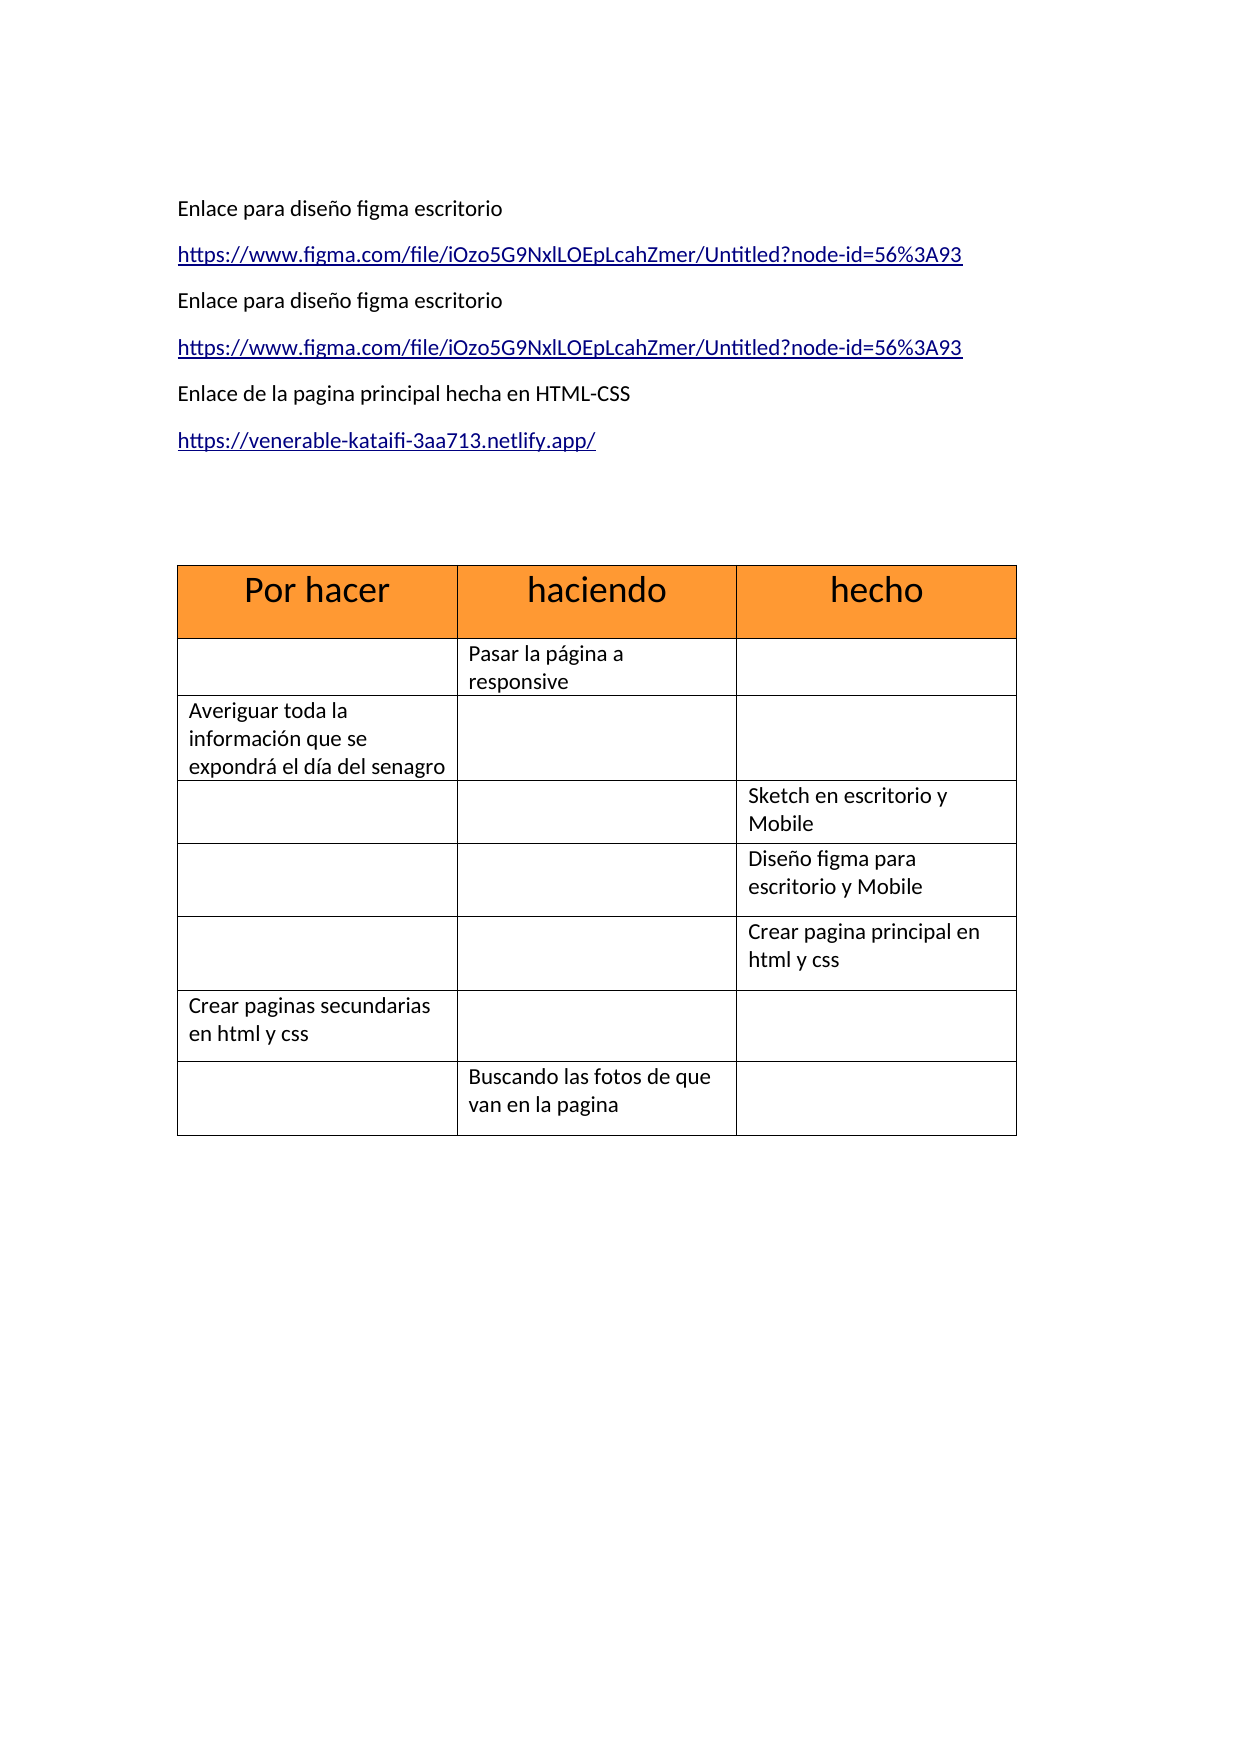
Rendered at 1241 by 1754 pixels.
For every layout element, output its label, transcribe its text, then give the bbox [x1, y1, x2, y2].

table_cell [737, 696, 1016, 780]
table_cell [458, 844, 736, 916]
table_header haciendo [458, 566, 736, 638]
table_cell [178, 639, 457, 695]
table_cell [178, 917, 457, 990]
text https://www.figma.com/file/iOzo5G9NxlLOEpLcahZmer/Untitled?node-id=56%3A93 [177, 333, 1063, 361]
text Enlace de la pagina principal hecha en HTML-CSS [177, 379, 1063, 407]
table_cell Crear paginas secundarias en html y css [178, 991, 457, 1061]
text https://venerable-kataifi-3aa713.netlify.app/ [177, 426, 1063, 454]
table_cell [458, 917, 736, 990]
table_cell [458, 696, 736, 780]
table_cell [737, 639, 1016, 695]
text https://www.figma.com/file/iOzo5G9NxlLOEpLcahZmer/Untitled?node-id=56%3A93 [177, 240, 1063, 268]
table_cell [178, 1062, 457, 1135]
table_cell Pasar la página a responsive [458, 639, 736, 695]
table_cell Averiguar toda la información que se expondrá el día del senagro [178, 696, 457, 780]
text Enlace para diseño figma escritorio [177, 194, 1063, 222]
table_cell Diseño figma para escritorio y Mobile [737, 844, 1016, 916]
table_cell Buscando las fotos de que van en la pagina [458, 1062, 736, 1135]
table_cell Crear pagina principal en html y css [737, 917, 1016, 990]
table_cell [178, 781, 457, 843]
table_header Por hacer [178, 566, 457, 638]
table_header hecho [737, 566, 1016, 638]
table_cell [737, 1062, 1016, 1135]
table_cell Sketch en escritorio y Mobile [737, 781, 1016, 843]
table_cell [737, 991, 1016, 1061]
table_cell [178, 844, 457, 916]
table_cell [458, 781, 736, 843]
table_cell [458, 991, 736, 1061]
text Enlace para diseño figma escritorio [177, 287, 1063, 315]
